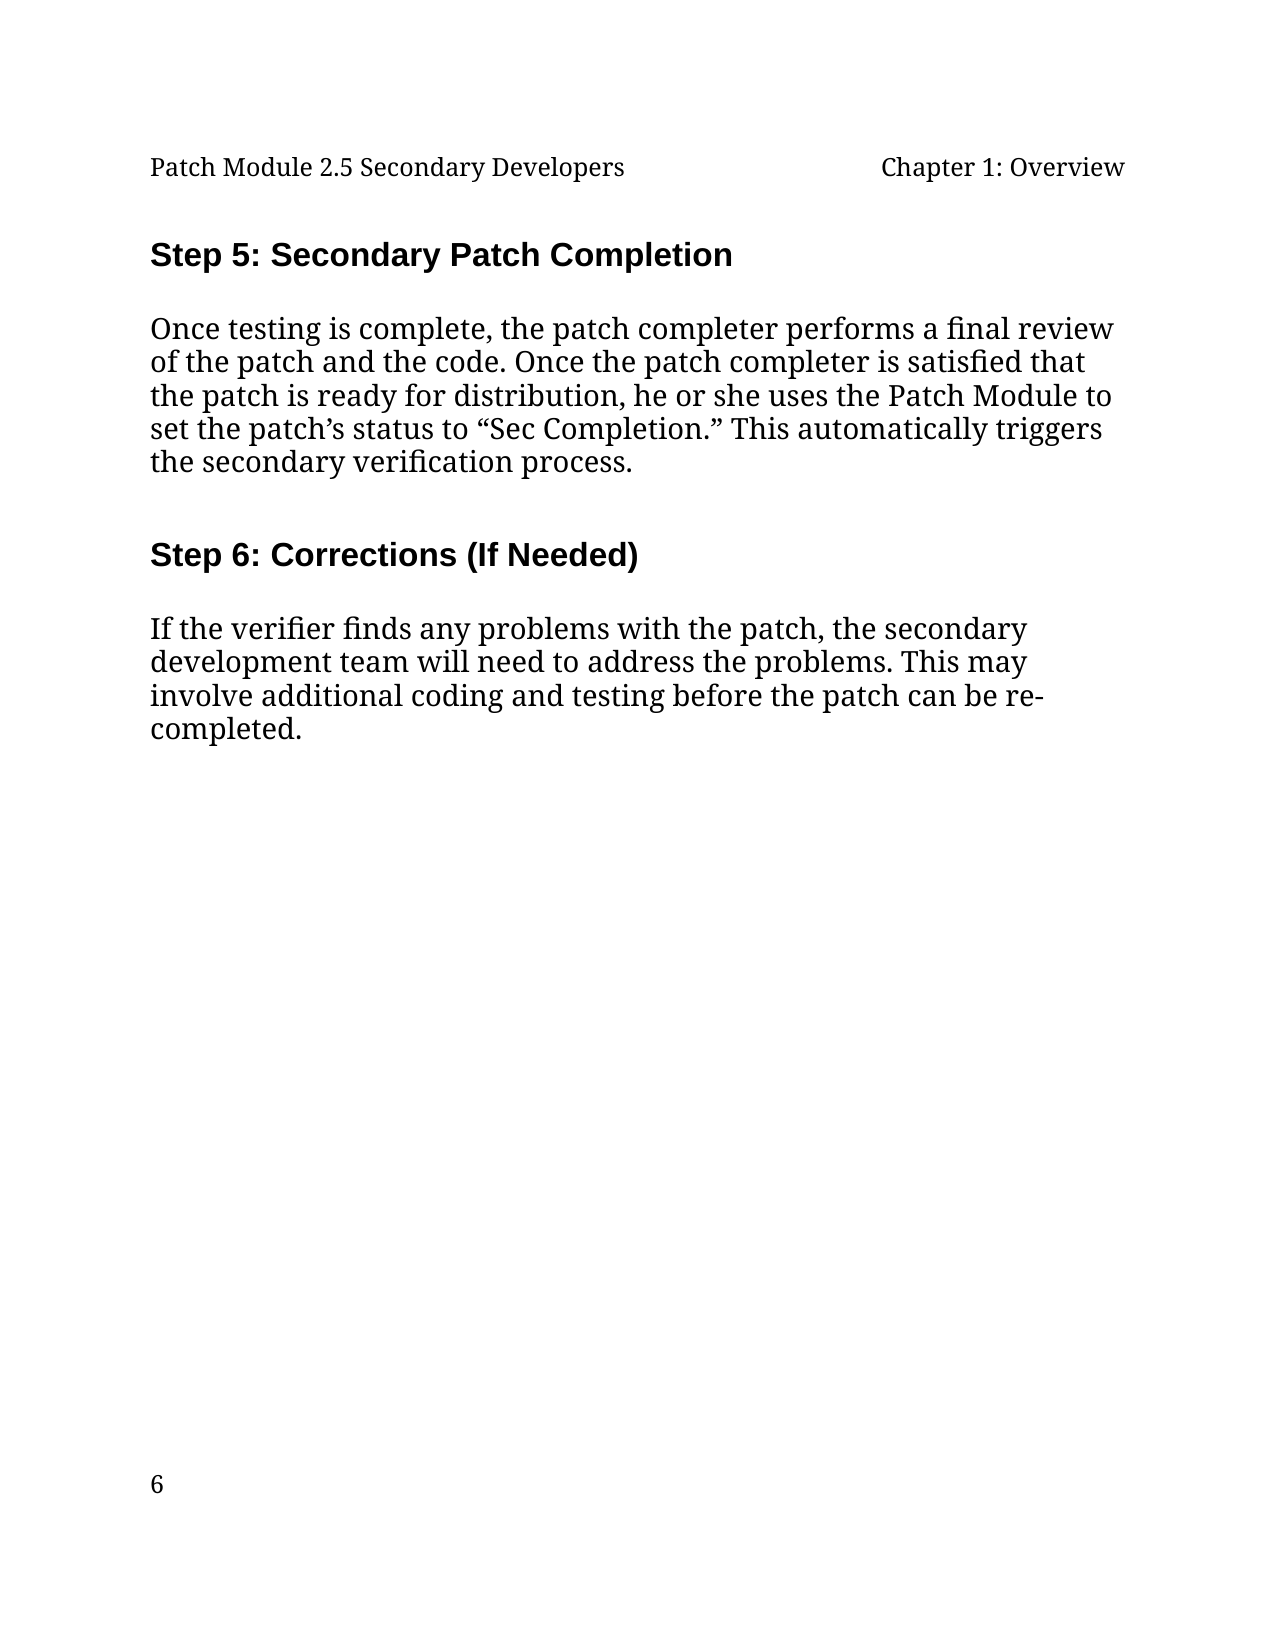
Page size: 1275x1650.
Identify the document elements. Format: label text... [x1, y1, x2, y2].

text Once testing is complete, the patch completer performs a final review of the patch and the code. Once the patch completer is satisfied that the patch is ready for distribution, he or she uses the Patch Module to set the patch’s status to “Sec Completion.” This automatically triggers the secondary verification process. [150, 313, 1125, 479]
subtitle Step 5: Secondary Patch Completion [150, 213, 1125, 279]
text If the verifier finds any problems with the patch, the secondary development team will need to address the problems. This may involve additional coding and testing before the patch can be re-completed. [150, 613, 1125, 746]
subtitle Step 6: Corrections (If Needed) [150, 513, 1125, 579]
